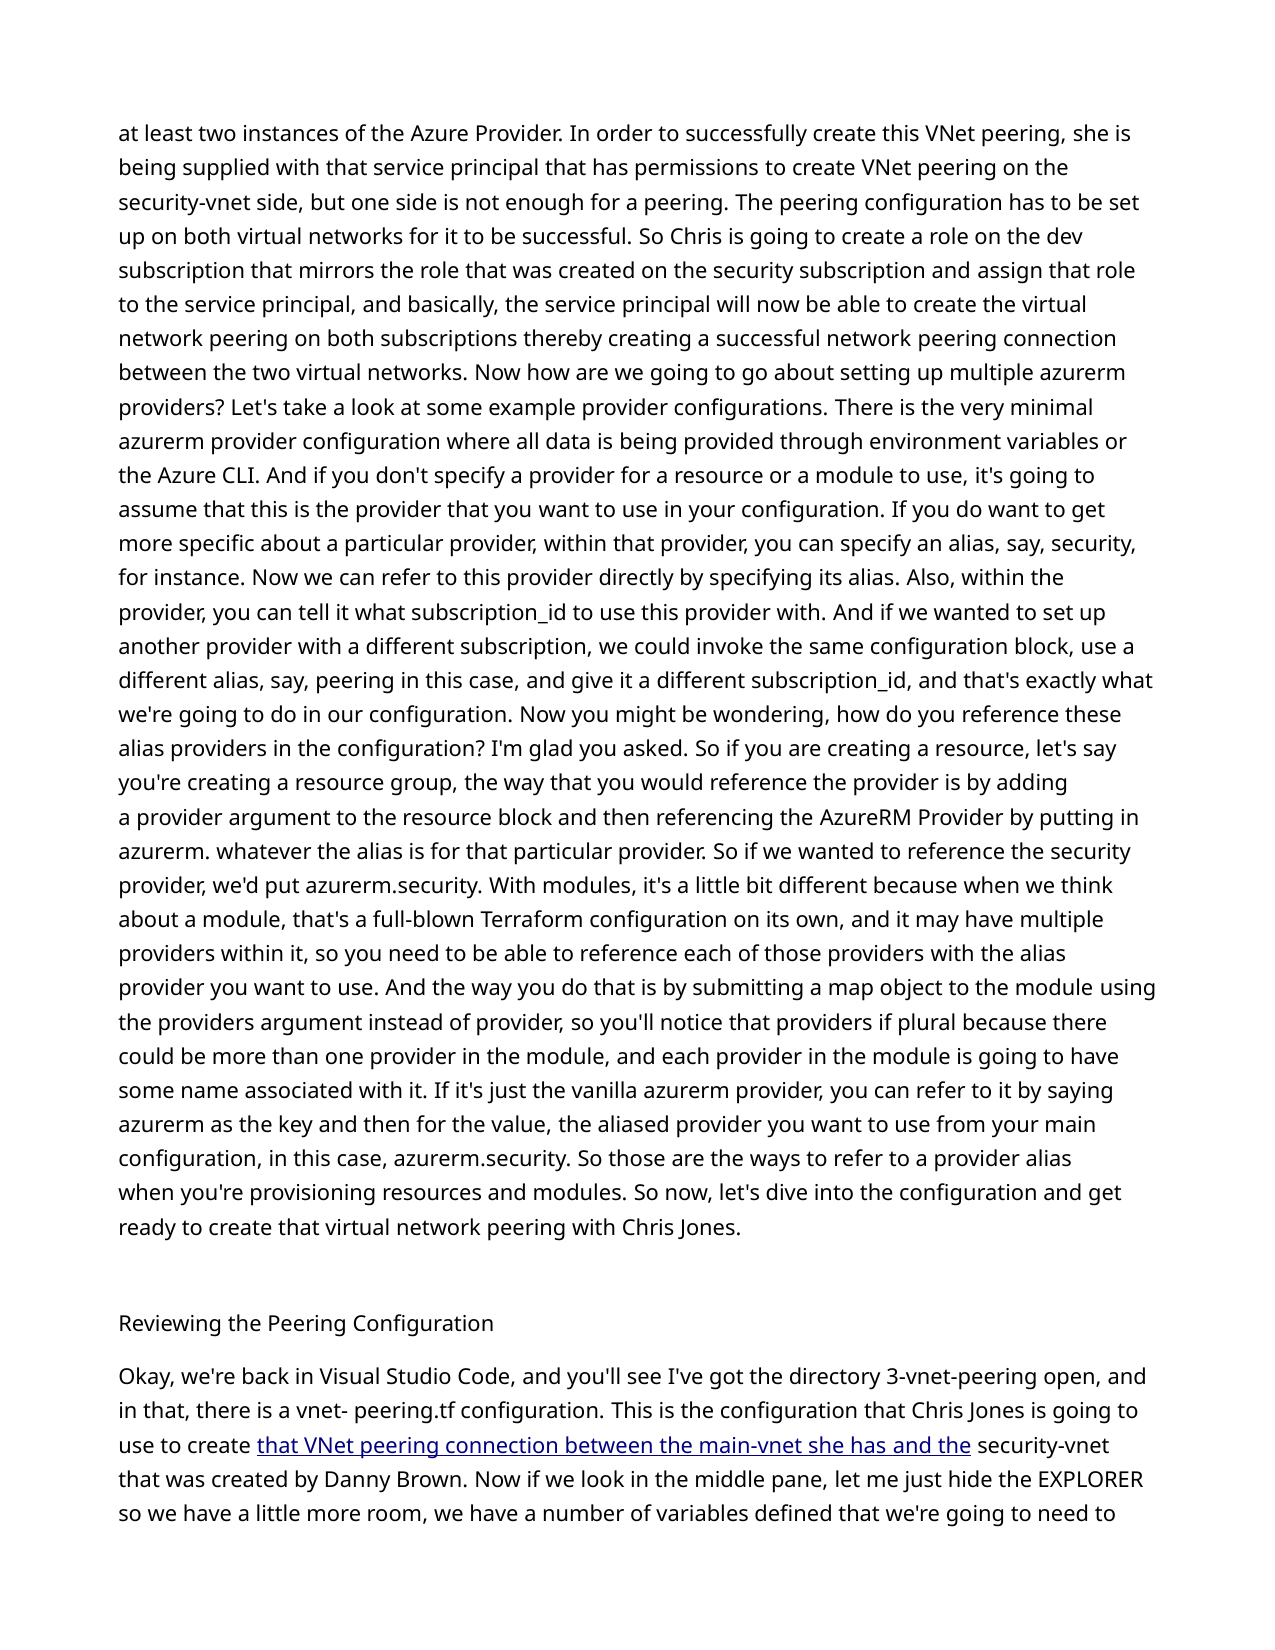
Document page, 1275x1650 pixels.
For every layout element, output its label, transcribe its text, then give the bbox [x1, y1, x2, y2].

subtitle Reviewing the Peering Configuration [118, 1308, 1157, 1338]
text at least two instances of the Azure Provider. In order to successfully create this VNet peering, she is being supplied with that service principal that has permissions to create VNet peering on the security-vnet side, but one side is not enough for a peering. The peering configuration has to be set up on both virtual networks for it to be successful. So Chris is going to create a role on the dev subscription that mirrors the role that was created on the security subscription and assign that role to the service principal, and basically, the service principal will now be able to create the virtual network peering on both subscriptions thereby creating a successful network peering connection between the two virtual networks. Now how are we going to go about setting up multiple azurerm providers? Let's take a look at some example provider configurations. There is the very minimal azurerm provider configuration where all data is being provided through environment variables or the Azure CLI. And if you don't specify a provider for a resource or a module to use, it's going to assume that this is the provider that you want to use in your configuration. If you do want to get more specific about a particular provider, within that provider, you can specify an alias, say, security, for instance. Now we can refer to this provider directly by specifying its alias. Also, within the provider, you can tell it what subscription_id to use this provider with. And if we wanted to set up another provider with a different subscription, we could invoke the same configuration block, use a different alias, say, peering in this case, and give it a different subscription_id, and that's exactly what we're going to do in our configuration. Now you might be wondering, how do you reference these alias providers in the configuration? I'm glad you asked. So if you are creating a resource, let's say you're creating a resource group, the way that you would reference the provider is by adding a provider argument to the resource block and then referencing the AzureRM Provider by putting in azurerm. whatever the alias is for that particular provider. So if we wanted to reference the security provider, we'd put azurerm.security. With modules, it's a little bit different because when we think about a module, that's a full-blown Terraform configuration on its own, and it may have multiple providers within it, so you need to be able to reference each of those providers with the alias provider you want to use. And the way you do that is by submitting a map object to the module using the providers argument instead of provider, so you'll notice that providers if plural because there could be more than one provider in the module, and each provider in the module is going to have some name associated with it. If it's just the vanilla azurerm provider, you can refer to it by saying azurerm as the key and then for the value, the aliased provider you want to use from your main configuration, in this case, azurerm.security. So those are the ways to refer to a provider alias when you're provisioning resources and modules. So now, let's dive into the configuration and get ready to create that virtual network peering with Chris Jones. [118, 118, 1157, 1241]
text Okay, we're back in Visual Studio Code, and you'll see I've got the directory 3-vnet-peering open, and in that, there is a vnet- peering.tf configuration. This is the configuration that Chris Jones is going to use to create that VNet peering connection between the main-vnet she has and the security-vnet that was created by Danny Brown. Now if we look in the middle pane, let me just hide the EXPLORER so we have a little more room, we have a number of variables defined that we're going to need to [118, 1361, 1157, 1528]
